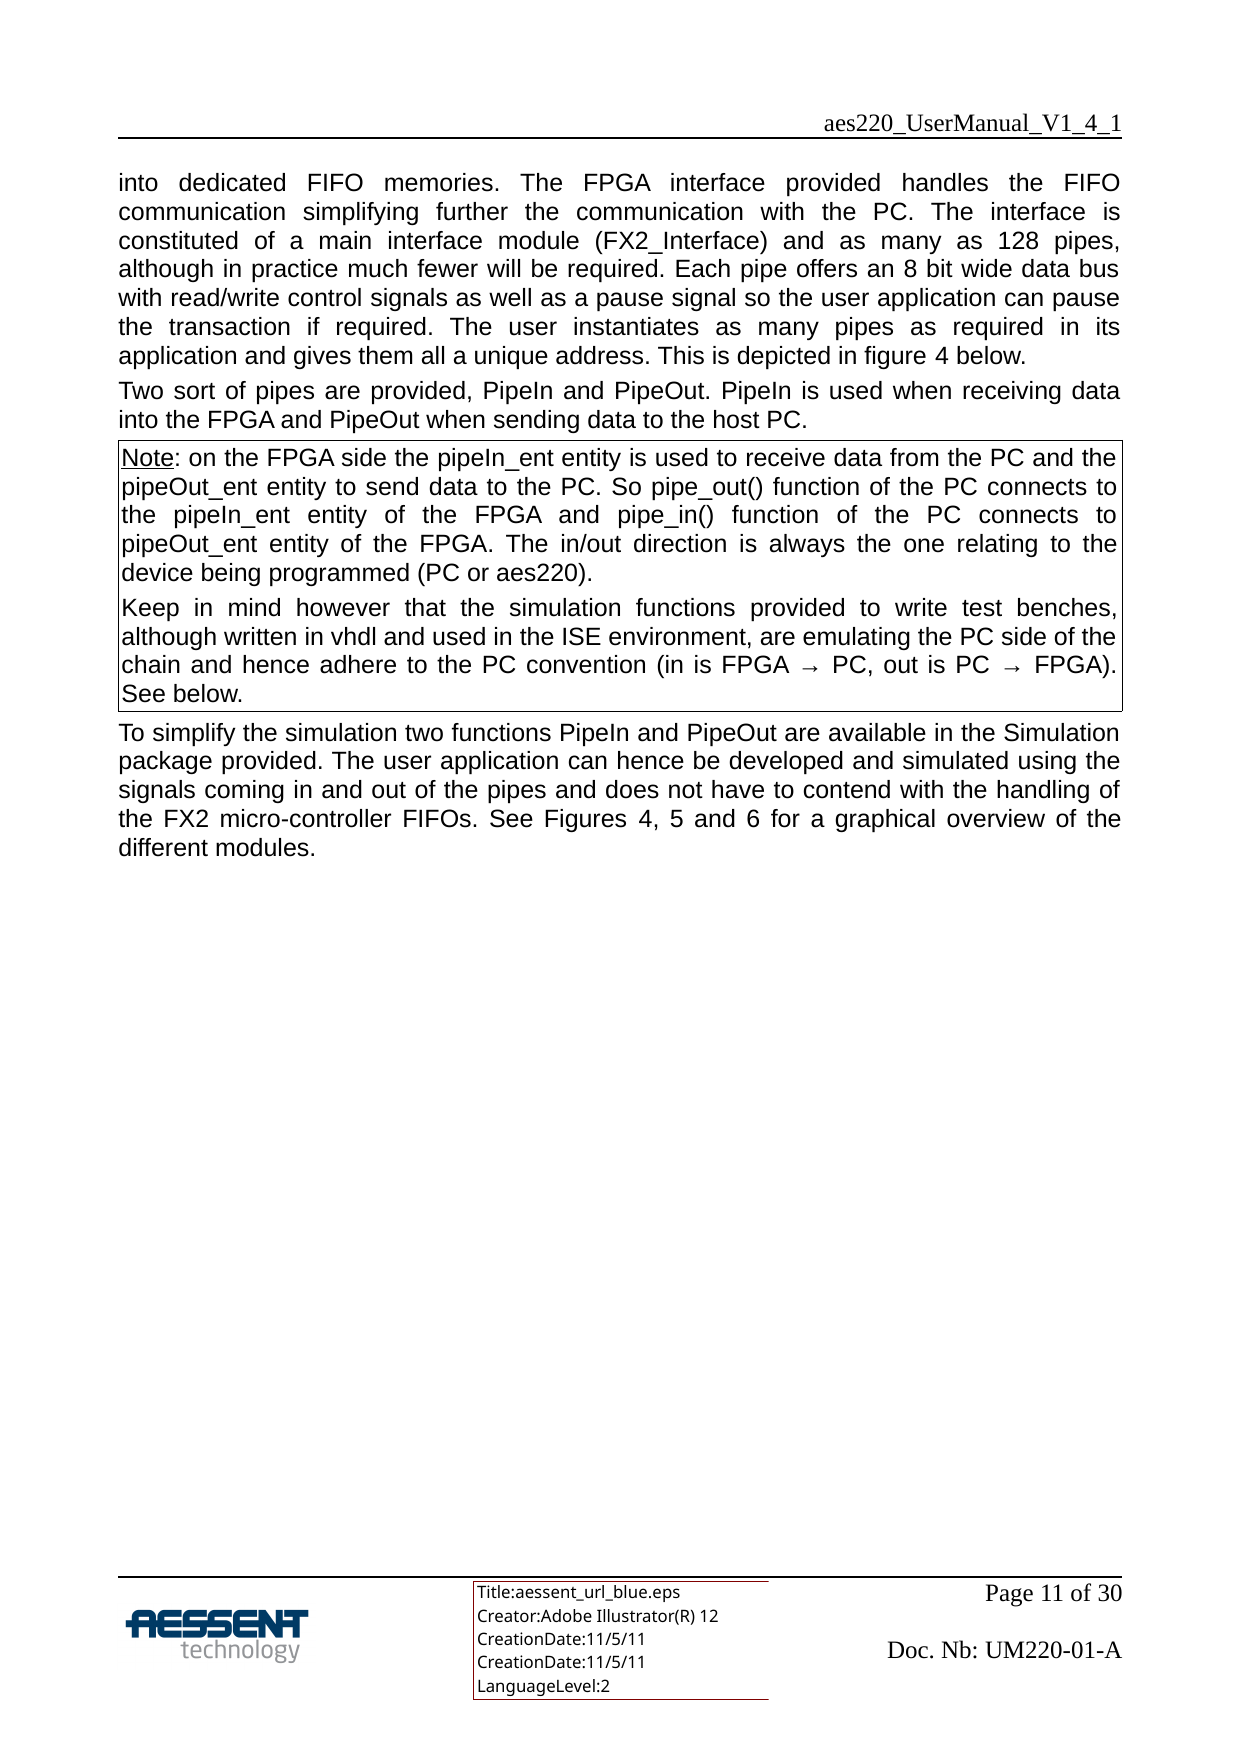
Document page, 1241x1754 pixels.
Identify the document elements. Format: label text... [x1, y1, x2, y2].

text Two sort of pipes are provided, PipeIn and PipeOut. PipeIn is used when receiving data into the FPGA and PipeOut when sending data to the host PC. [118, 376, 1122, 433]
text into dedicated FIFO memories. The FPGA interface provided handles the FIFO communication simplifying further the communication with the PC. The interface is constituted of a main interface module (FX2_Interface) and as many as 128 pipes, although in practice much fewer will be required. Each pipe offers an 8 bit wide data bus with read/write control signals as well as a pause signal so the user application can pause the transaction if required. The user instantiates as many pipes as required in its application and gives them all a unique address. This is depicted in figure 4 below. [118, 168, 1122, 369]
text Keep in mind however that the simulation functions provided to write test benches, although written in vhdl and used in the ISE environment, are emulating the PC side of the chain and hence adhere to the PC convention (in is FPGA → PC, out is PC → FPGA). See below. [119, 590, 1122, 711]
picture [117, 1603, 317, 1670]
text Note: on the FPGA side the pipeIn_ent entity is used to receive data from the PC and the pipeOut_ent entity to send data to the PC. So pipe_out() function of the PC connects to the pipeIn_ent entity of the FPGA and pipe_in() function of the PC connects to pipeOut_ent entity of the FPGA. The in/out direction is always the one relating to the device being programmed (PC or aes220). [119, 441, 1122, 587]
text To simplify the simulation two functions PipeIn and PipeOut are available in the Simulation package provided. The user application can hence be developed and simulated using the signals coming in and out of the pipes and does not have to contend with the handling of the FX2 micro-controller FIFOs. See Figures 4, 5 and 6 for a graphical overview of the different modules. [118, 717, 1122, 861]
